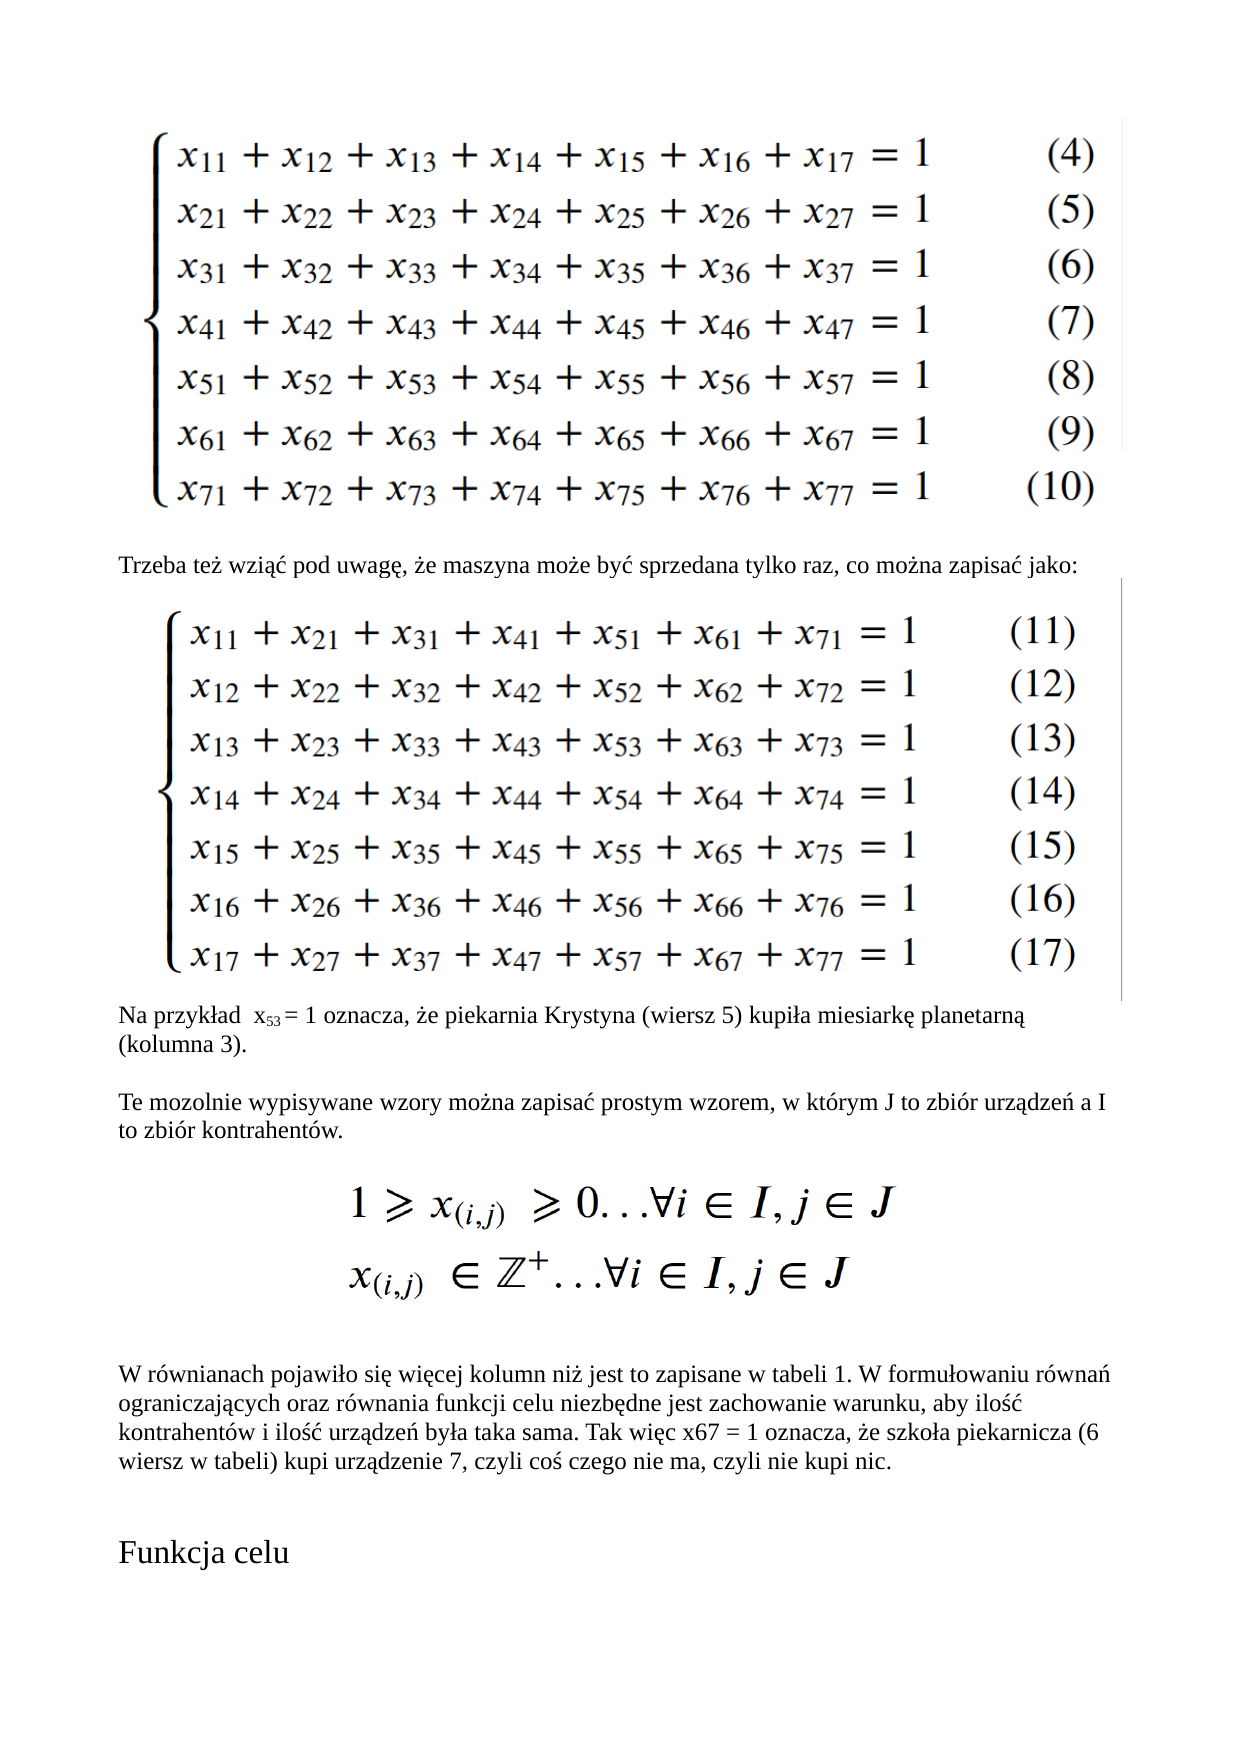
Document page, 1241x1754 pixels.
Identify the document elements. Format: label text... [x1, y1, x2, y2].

picture [118, 578, 1123, 1001]
picture [118, 118, 1123, 522]
text Funkcja celu [118, 1532, 1122, 1570]
text Trzeba też wziąć pod uwagę, że maszyna może być sprzedana tylko raz, co można zapisać jako: [118, 550, 1122, 578]
text Na przykład x53 = 1 oznacza, że piekarnia Krystyna (wiersz 5) kupiła miesiarkę planetarną (kolumna 3). [118, 1001, 1122, 1058]
text W równianach pojawiło się więcej kolumn niż jest to zapisane w tabeli 1. W formułowaniu równań ograniczających oraz równania funkcji celu niezbędne jest zachowanie warunku, aby ilość kontrahentów i ilość urządzeń była taka sama. Tak więc x67 = 1 oznacza, że szkoła piekarnicza (6 wiersz w tabeli) kupi urządzenie 7, czyli coś czego nie ma, czyli nie kupi nic. [118, 1359, 1122, 1474]
text Te mozolnie wypisywane wzory można zapisać prostym wzorem, w którym J to zbiór urządzeń a I to zbiór kontrahentów. [118, 1087, 1122, 1144]
picture [321, 1173, 919, 1302]
